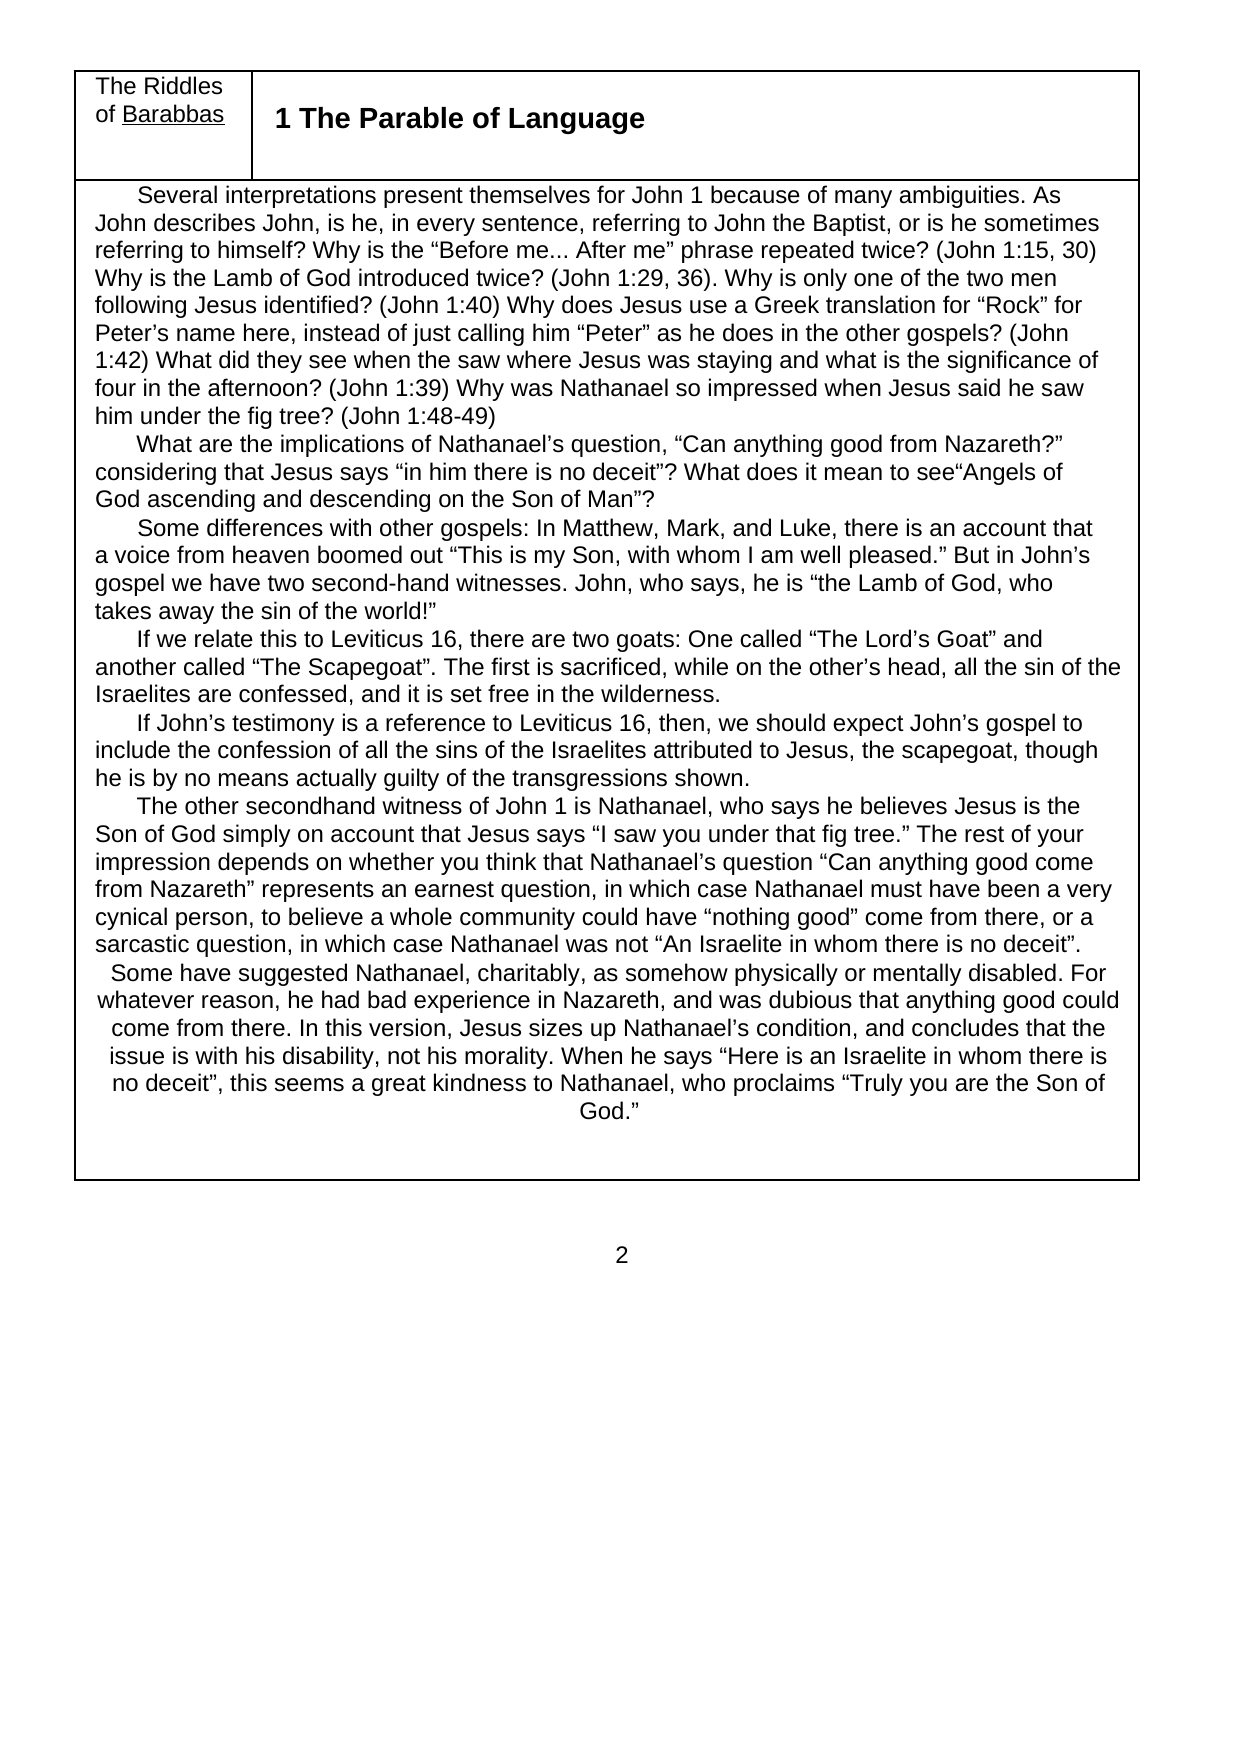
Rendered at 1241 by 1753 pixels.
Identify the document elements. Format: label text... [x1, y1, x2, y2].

table_cell Several interpretations present themselves for John 1 because of many ambiguities. As John describes John, is he, in every sentence, referring to John the Baptist, or is he sometimes referring to himself? Why is the “Before me... After me” phrase repeated twice? (John 1:15, 30) Why is the Lamb of God introduced twice? (John 1:29, 36). Why is only one of the two men following Jesus identified? (John 1:40) Why does Jesus use a Greek translation for “Rock” for Peter’s name here, instead of just calling him “Peter” as he does in the other gospels? (John 1:42) What did they see when the saw where Jesus was staying and what is the significance of four in the afternoon? (John 1:39) Why was Nathanael so impressed when Jesus said he saw him under the fig tree? (John 1:48-49) What are the implications of Nathanael’s question, “Can anything good from Nazareth?” considering that Jesus says “in him there is no deceit”? What does it mean to see“Angels of God ascending and descending on the Son of Man”? Some differences with other gospels: In Matthew, Mark, and Luke, there is an account that a voice from heaven boomed out “This is my Son, with whom I am well pleased.” But in John’s gospel we have two second-hand witnesses. John, who says, he is “the Lamb of God, who takes away the sin of the world!” If we relate this to Leviticus 16, there are two goats: One called “The Lord’s Goat” and another called “The Scapegoat”. The first is sacrificed, while on the other’s head, all the sin of the Israelites are confessed, and it is set free in the wilderness. If John’s testimony is a reference to Leviticus 16, then, we should expect John’s gospel to include the confession of all the sins of the Israelites attributed to Jesus, the scapegoat, though he is by no means actually guilty of the transgressions shown. The other secondhand witness of John 1 is Nathanael, who says he believes Jesus is the Son of God simply on account that Jesus says “I saw you under that fig tree.” The rest of your impression depends on whether you think that Nathanael’s question “Can anything good come from Nazareth” represents an earnest question, in which case Nathanael must have been a very cynical person, to believe a whole community could have “nothing good” come from there, or a sarcastic question, in which case Nathanael was not “An Israelite in whom there is no deceit”. Some have suggested Nathanael, charitably, as somehow physically or mentally disabled. For whatever reason, he had bad experience in Nazareth, and was dubious that anything good could come from there. In this version, Jesus sizes up Nathanael’s condition, and concludes that the issue is with his disability, not his morality. When he says “Here is an Israelite in whom there is no deceit”, this seems a great kindness to Nathanael, who proclaims “Truly you are the Son of God.” [76, 181, 1138, 1179]
text 2 [615, 1241, 1178, 1269]
table_header 1 The Parable of Language [253, 72, 1138, 179]
table_header The Riddles of Barabbas [76, 72, 251, 179]
